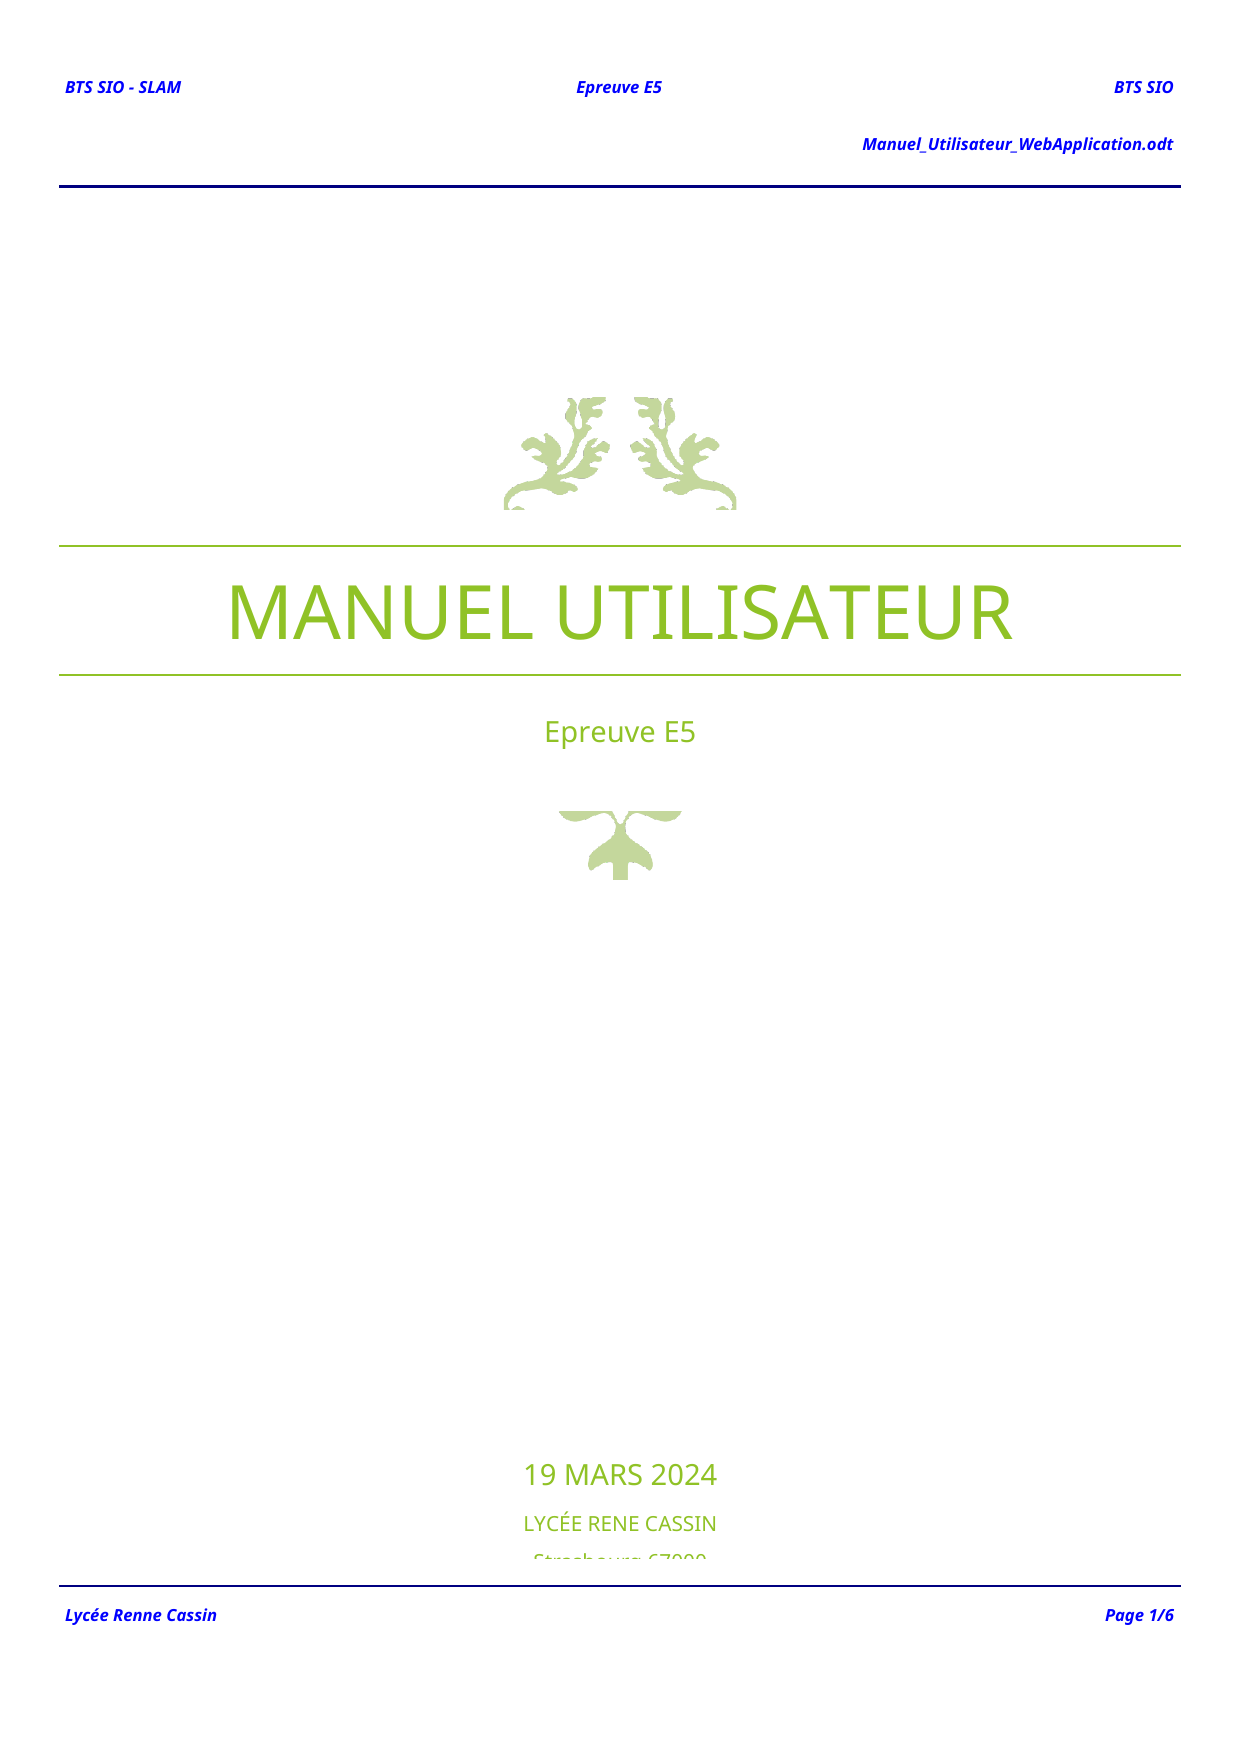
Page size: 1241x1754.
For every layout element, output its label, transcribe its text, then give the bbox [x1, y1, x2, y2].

text Lycée rene cassin [59, 1509, 1181, 1537]
text Epreuve E5 [59, 711, 1181, 751]
text Manuel Utilisateur [59, 547, 1181, 674]
text Strasbourg 67000 [59, 1547, 1181, 1558]
text 19 mars 2024 [59, 1454, 1181, 1494]
